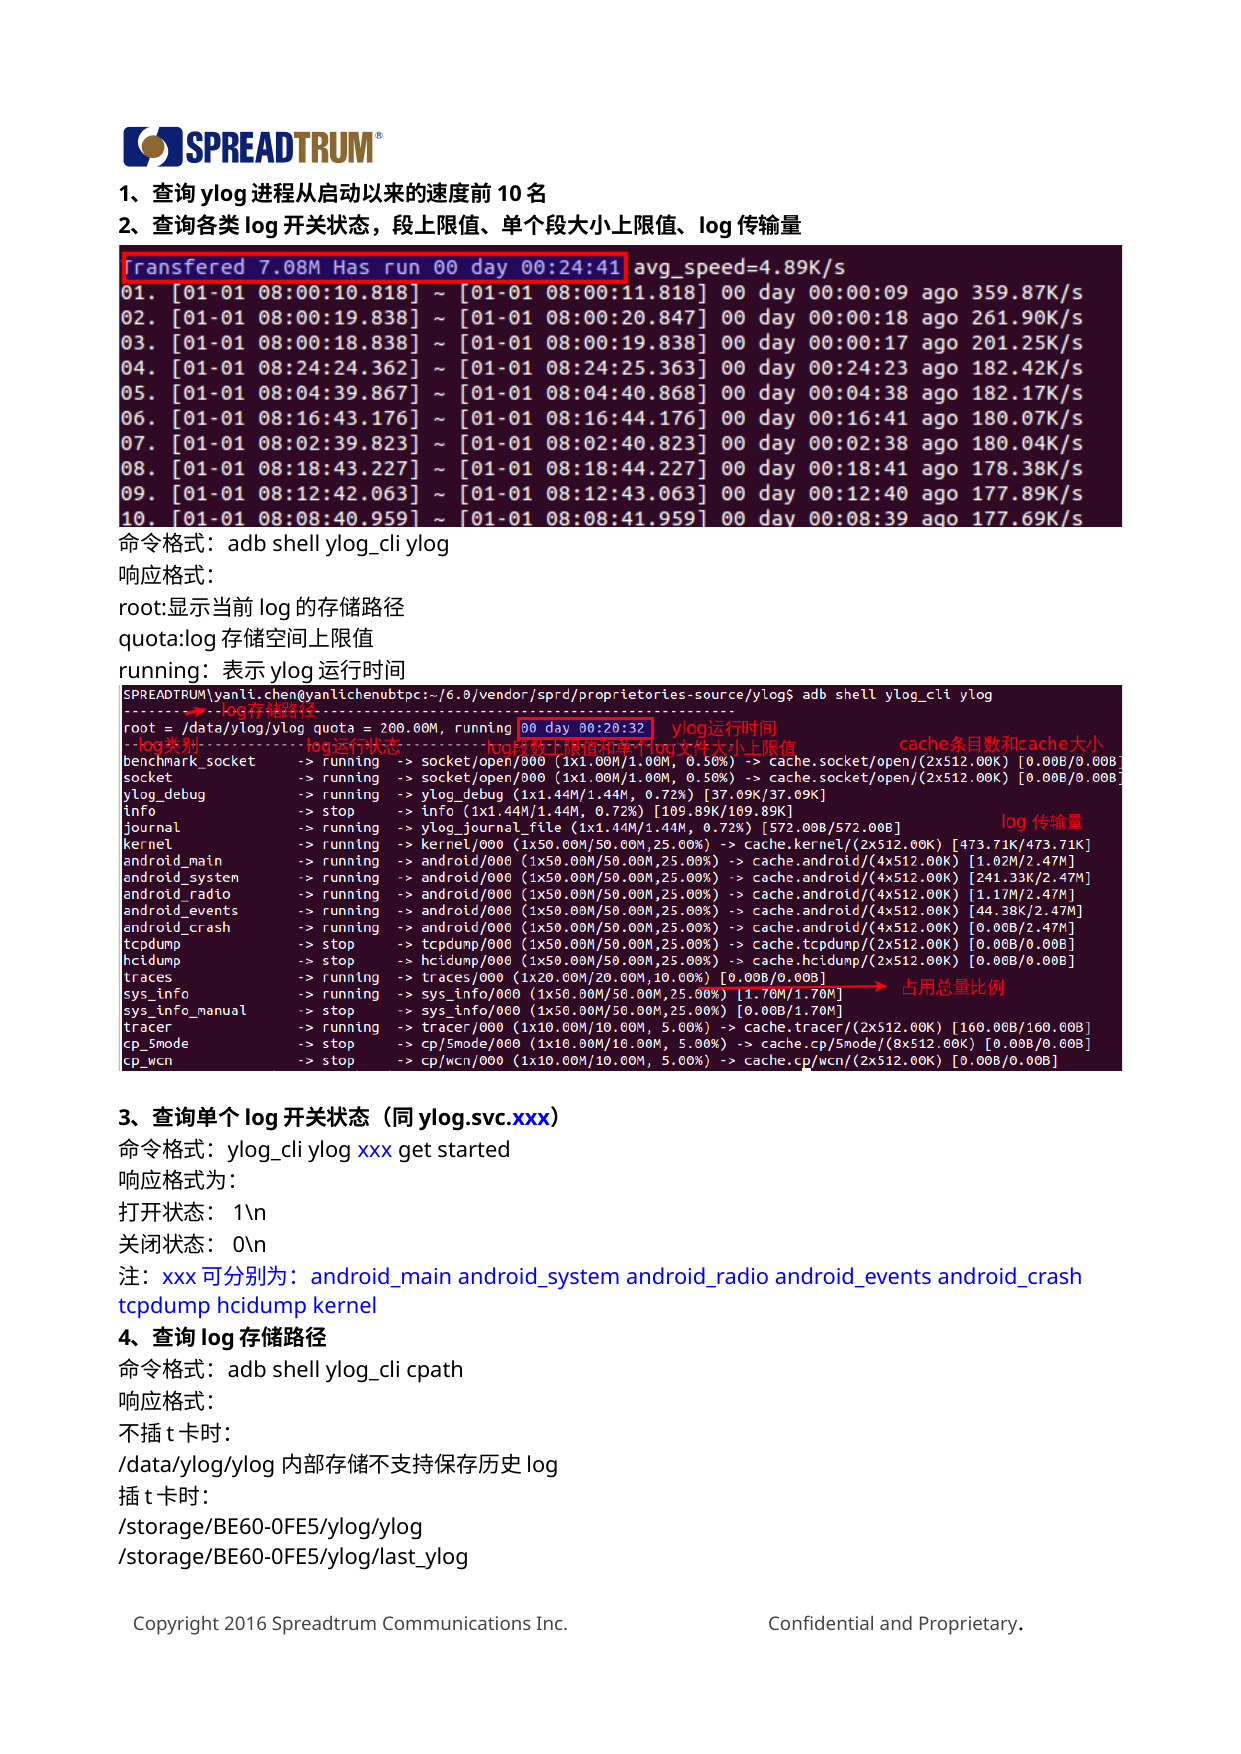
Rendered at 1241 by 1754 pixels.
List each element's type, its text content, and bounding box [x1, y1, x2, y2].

picture [118, 245, 1123, 527]
text 关闭状态： 0\n [118, 1227, 1122, 1259]
text quota:log存储空间上限值 [118, 621, 1122, 653]
text 2、查询各类log开关状态，段上限值、单个段大小上限值、log传输量 [118, 208, 1122, 240]
text 1、查询ylog进程从启动以来的速度前10名 [118, 176, 1122, 208]
text 不插t卡时： [118, 1416, 1122, 1447]
text 4、查询log存储路径 [118, 1320, 1122, 1352]
text 命令格式：adb shell ylog_cli cpath [118, 1352, 1122, 1384]
text /storage/BE60-0FE5/ylog/ylog [118, 1511, 1122, 1541]
text root:显示当前log的存储路径 [118, 590, 1122, 621]
text /data/ylog/ylog 内部存储不支持保存历史log [118, 1447, 1122, 1479]
text 3、查询单个log开关状态（同ylog.svc.xxx） [118, 1100, 1122, 1132]
text [118, 240, 1122, 245]
picture [118, 685, 1123, 1071]
text 命令格式：adb shell ylog_cli ylog [118, 527, 1122, 558]
text 命令格式：ylog_cli ylog xxx get started [118, 1132, 1122, 1163]
text 响应格式： [118, 1384, 1122, 1416]
text 打开状态： 1\n [118, 1195, 1122, 1227]
text running：表示ylog运行时间 [118, 653, 1122, 685]
text /storage/BE60-0FE5/ylog/last_ylog [118, 1541, 1122, 1570]
text 插t卡时： [118, 1479, 1122, 1511]
text 注：xxx可分别为：android_main android_system android_radio android_events android_crash tcpdump hcidump kernel [118, 1259, 1122, 1320]
text 响应格式： [118, 558, 1122, 590]
picture [120, 123, 386, 168]
text 响应格式为： [118, 1163, 1122, 1195]
